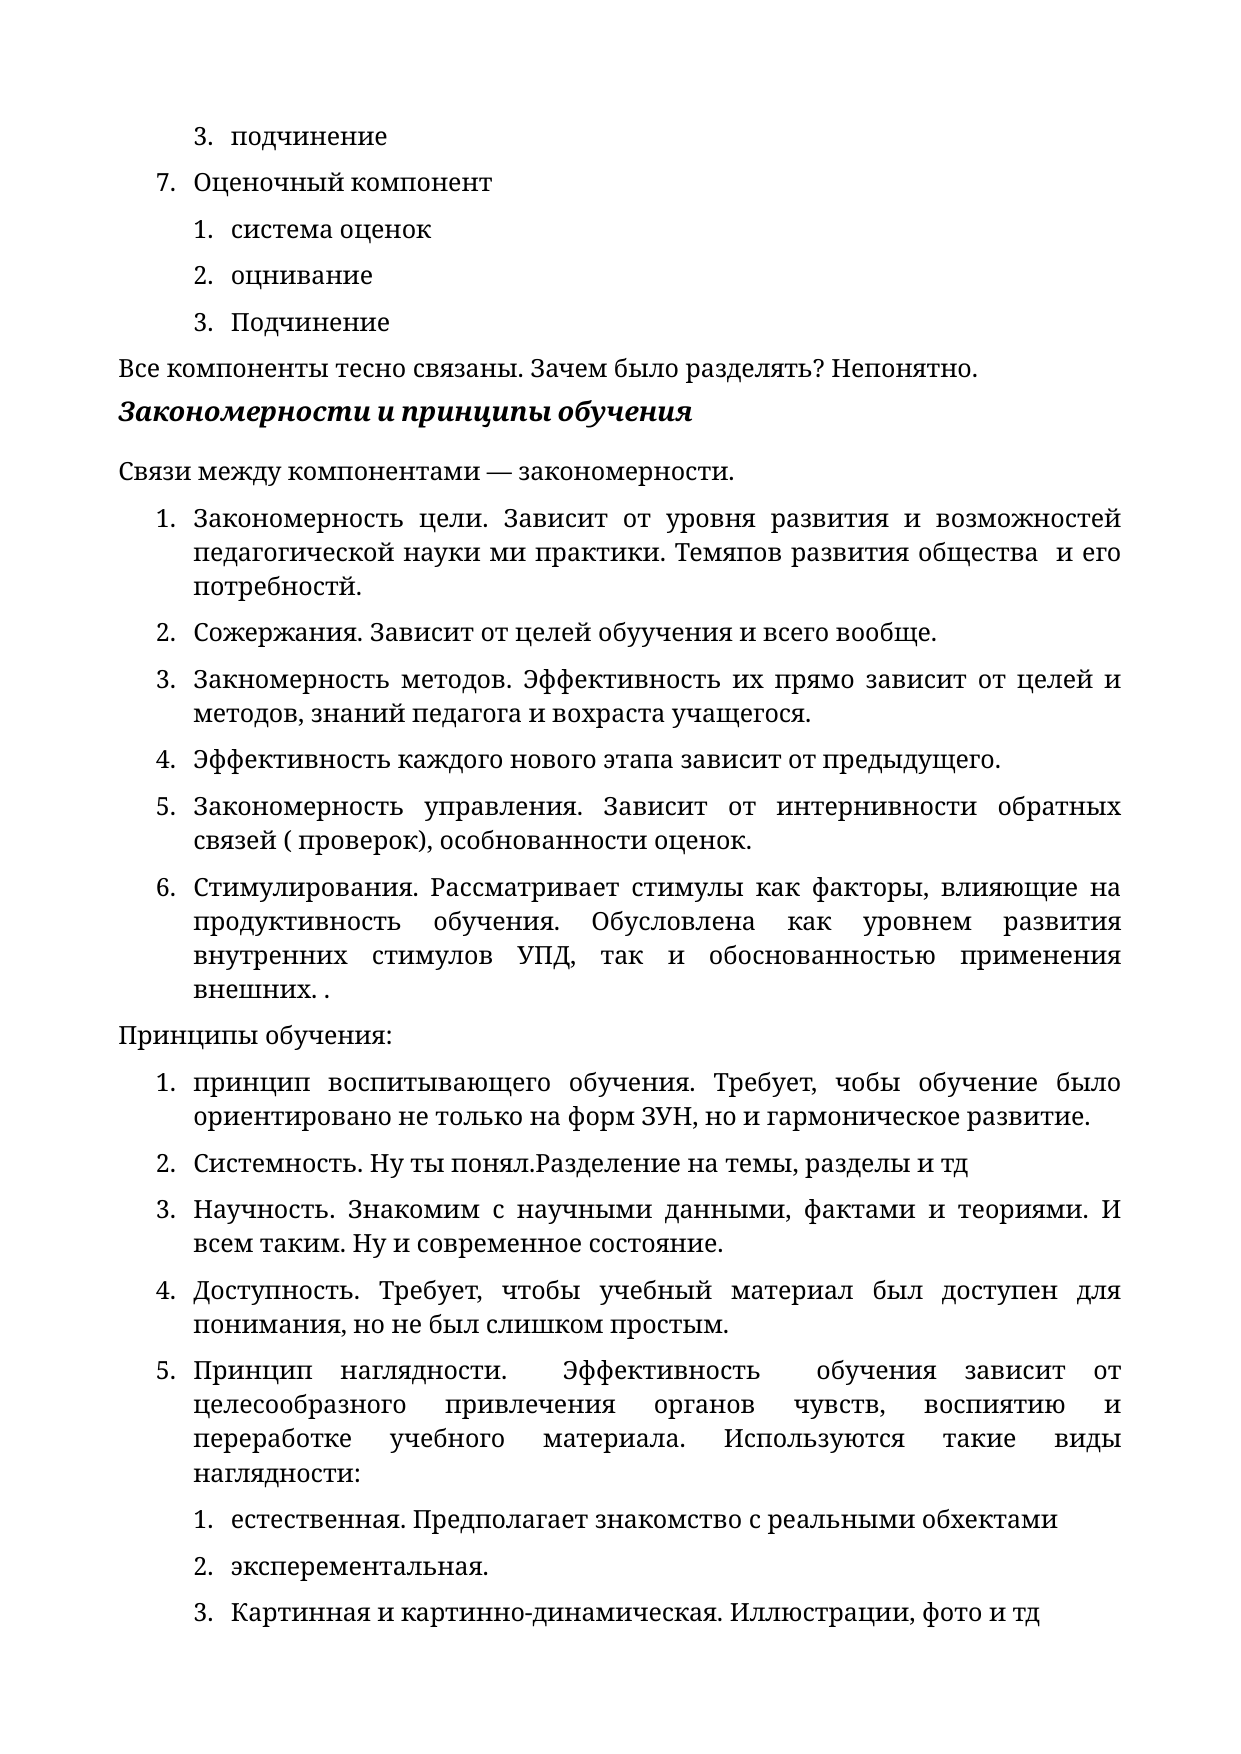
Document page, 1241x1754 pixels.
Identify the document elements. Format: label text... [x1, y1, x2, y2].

list Закономерность цели. Зависит от уровня развития и возможностей педагогической науки ми практики. Темяпов развития общества и его потребностй. [156, 500, 1122, 602]
list Научность. Знакомим с научными данными, фактами и теориями. И всем таким. Ну и современное состояние. [156, 1192, 1122, 1260]
list принцип воспитывающего обучения. Требует, чобы обучение было ориентировано не только на форм ЗУН, но и гармоническое развитие. [156, 1064, 1122, 1133]
list Сожержания. Зависит от целей обуучения и всего вообще. [156, 615, 1122, 649]
list Картинная и картинно-динамическая. Иллюстрации, фото и тд [193, 1595, 1122, 1629]
list Закномерность методов. Эффективность их прямо зависит от целей и методов, знаний педагога и вохраста учащегося. [156, 661, 1122, 729]
list эксперементальная. [193, 1548, 1122, 1582]
list естественная. Предполагает знакомство с реальными обхектами [193, 1502, 1122, 1536]
list Оценочный компонент [156, 165, 1122, 199]
list Системность. Ну ты понял.Разделение на темы, разделы и тд [156, 1145, 1122, 1179]
text Все компоненты тесно связаны. Зачем было разделять? Непонятно. [118, 351, 1122, 385]
subtitle Закономерности и принципы обучения [118, 397, 1122, 429]
list оцнивание [193, 258, 1122, 292]
list Стимулирования. Рассматривает стимулы как факторы, влияющие на продуктивность обучения. Обусловлена как уровнем развития внутренних стимулов УПД, так и обоснованностью применения внешних. . [156, 869, 1122, 1006]
list Подчинение [193, 304, 1122, 338]
list подчинение [193, 118, 1122, 152]
list Закономерность управления. Зависит от интернивности обратных связей ( проверок), особнованности оценок. [156, 789, 1122, 857]
text Принципы обучения: [118, 1018, 1122, 1052]
list Доступность. Требует, чтобы учебный материал был доступен для понимания, но не был слишком простым. [156, 1272, 1122, 1341]
list система оценок [193, 211, 1122, 245]
list Эффективность каждого нового этапа зависит от предыдущего. [156, 742, 1122, 776]
list Принцип наглядности. Эффективность обучения зависит от целесообразного привлечения органов чувств, воспиятию и переработке учебного материала. Используются такие виды наглядности: [156, 1353, 1122, 1489]
text Связи между компонентами — закономерности. [118, 454, 1122, 488]
